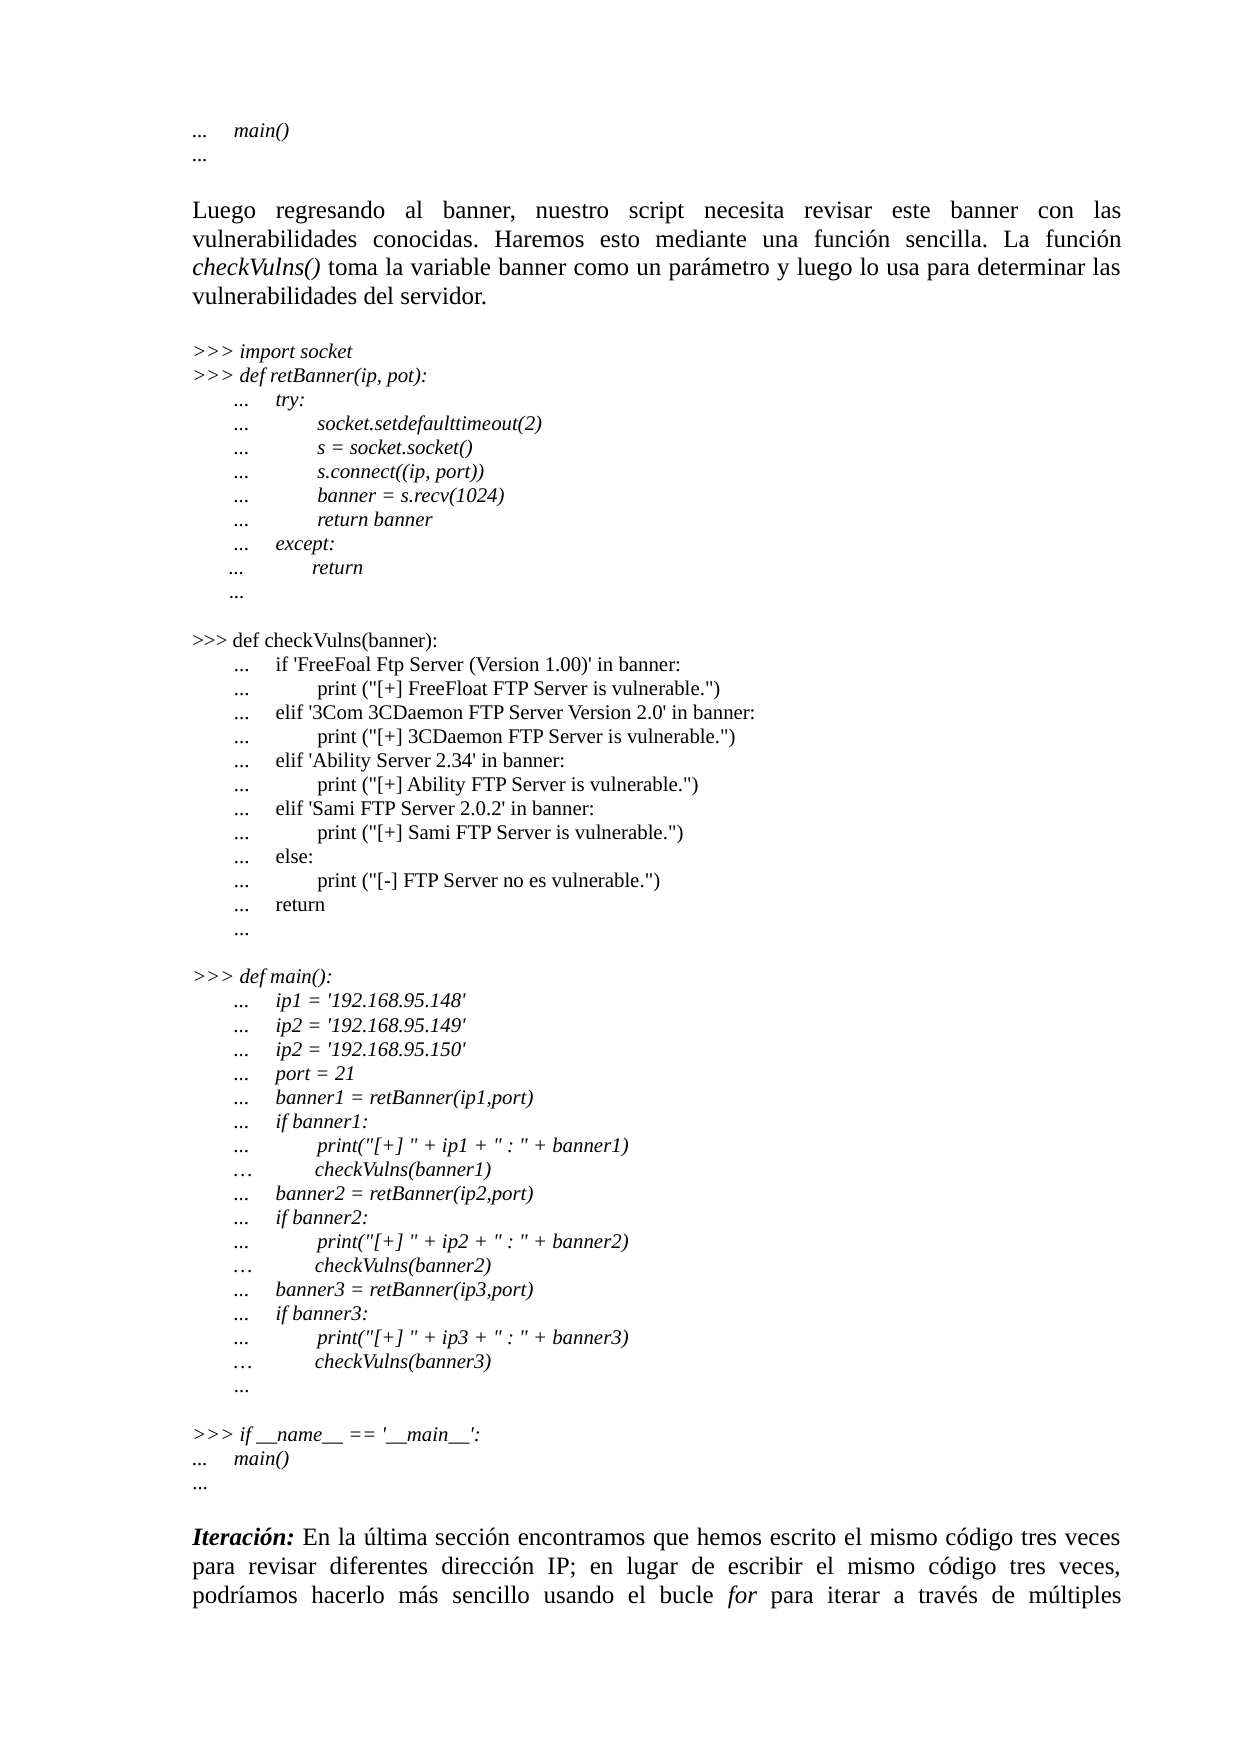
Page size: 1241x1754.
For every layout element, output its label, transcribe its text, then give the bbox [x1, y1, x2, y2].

text ... except: [192, 531, 1122, 555]
text ... banner = s.recv(1024) [192, 483, 1122, 507]
text ... elif '3Com 3CDaemon FTP Server Version 2.0' in banner: [192, 700, 1122, 724]
text ... socket.setdefaulttimeout(2) [192, 411, 1122, 435]
text ... return [192, 555, 1122, 579]
text ... print ("[+] 3CDaemon FTP Server is vulnerable.") [192, 724, 1122, 748]
text ... ip2 = '192.168.95.149' [192, 1012, 1122, 1037]
text ... banner3 = retBanner(ip3,port) [192, 1277, 1122, 1301]
text ... print("[+] " + ip3 + " : " + banner3) [192, 1325, 1122, 1349]
text ... port = 21 [192, 1061, 1122, 1085]
text ... banner2 = retBanner(ip2,port) [192, 1181, 1122, 1205]
text ... if banner1: [192, 1109, 1122, 1133]
text ... else: [192, 844, 1122, 868]
text ... ip2 = '192.168.95.150' [192, 1037, 1122, 1061]
text … checkVulns(banner1) [192, 1157, 1122, 1181]
text … checkVulns(banner3) [192, 1349, 1122, 1373]
text ... print ("[-] FTP Server no es vulnerable.") [192, 868, 1122, 892]
text ... elif 'Ability Server 2.34' in banner: [192, 748, 1122, 772]
text ... [192, 916, 1122, 940]
text >>> import socket [192, 339, 1122, 363]
text ... return banner [192, 507, 1122, 531]
text ... try: [192, 387, 1122, 411]
text ... if 'FreeFoal Ftp Server (Version 1.00)' in banner: [192, 652, 1122, 676]
text Luego regresando al banner, nuestro script necesita revisar este banner con las vulnerabilidades conocidas. Haremos esto mediante una función sencilla. La función checkVulns() toma la variable banner como un parámetro y luego lo usa para determinar las vulnerabilidades del servidor. [192, 195, 1122, 310]
text ... [192, 1470, 1122, 1494]
text ... if banner3: [192, 1301, 1122, 1325]
text ... print("[+] " + ip2 + " : " + banner2) [192, 1229, 1122, 1253]
text >>> def main(): [192, 964, 1122, 988]
text ... print("[+] " + ip1 + " : " + banner1) [192, 1133, 1122, 1157]
text Iteración: En la última sección encontramos que hemos escrito el mismo código tres veces para revisar diferentes dirección IP; en lugar de escribir el mismo código tres veces, podríamos hacerlo más sencillo usando el bucle for para iterar a través de múltiples [192, 1522, 1122, 1609]
text ... s.connect((ip, port)) [192, 459, 1122, 483]
text ... print ("[+] Ability FTP Server is vulnerable.") [192, 772, 1122, 796]
text ... s = socket.socket() [192, 435, 1122, 459]
text ... ip1 = '192.168.95.148' [192, 988, 1122, 1012]
text ... banner1 = retBanner(ip1,port) [192, 1085, 1122, 1109]
text ... main() [192, 1446, 1122, 1470]
text >>> def checkVulns(banner): [192, 627, 1122, 652]
text >>> if __name__ == '__main__': [192, 1422, 1122, 1446]
text ... if banner2: [192, 1205, 1122, 1229]
text ... [192, 579, 1122, 603]
text ... elif 'Sami FTP Server 2.0.2' in banner: [192, 796, 1122, 820]
text ... return [192, 892, 1122, 916]
text ... [192, 142, 1122, 166]
text ... print ("[+] Sami FTP Server is vulnerable.") [192, 820, 1122, 844]
text ... [192, 1373, 1122, 1397]
text ... print ("[+] FreeFloat FTP Server is vulnerable.") [192, 676, 1122, 700]
text >>> def retBanner(ip, pot): [192, 363, 1122, 387]
text … checkVulns(banner2) [192, 1253, 1122, 1277]
text ... main() [192, 118, 1122, 142]
